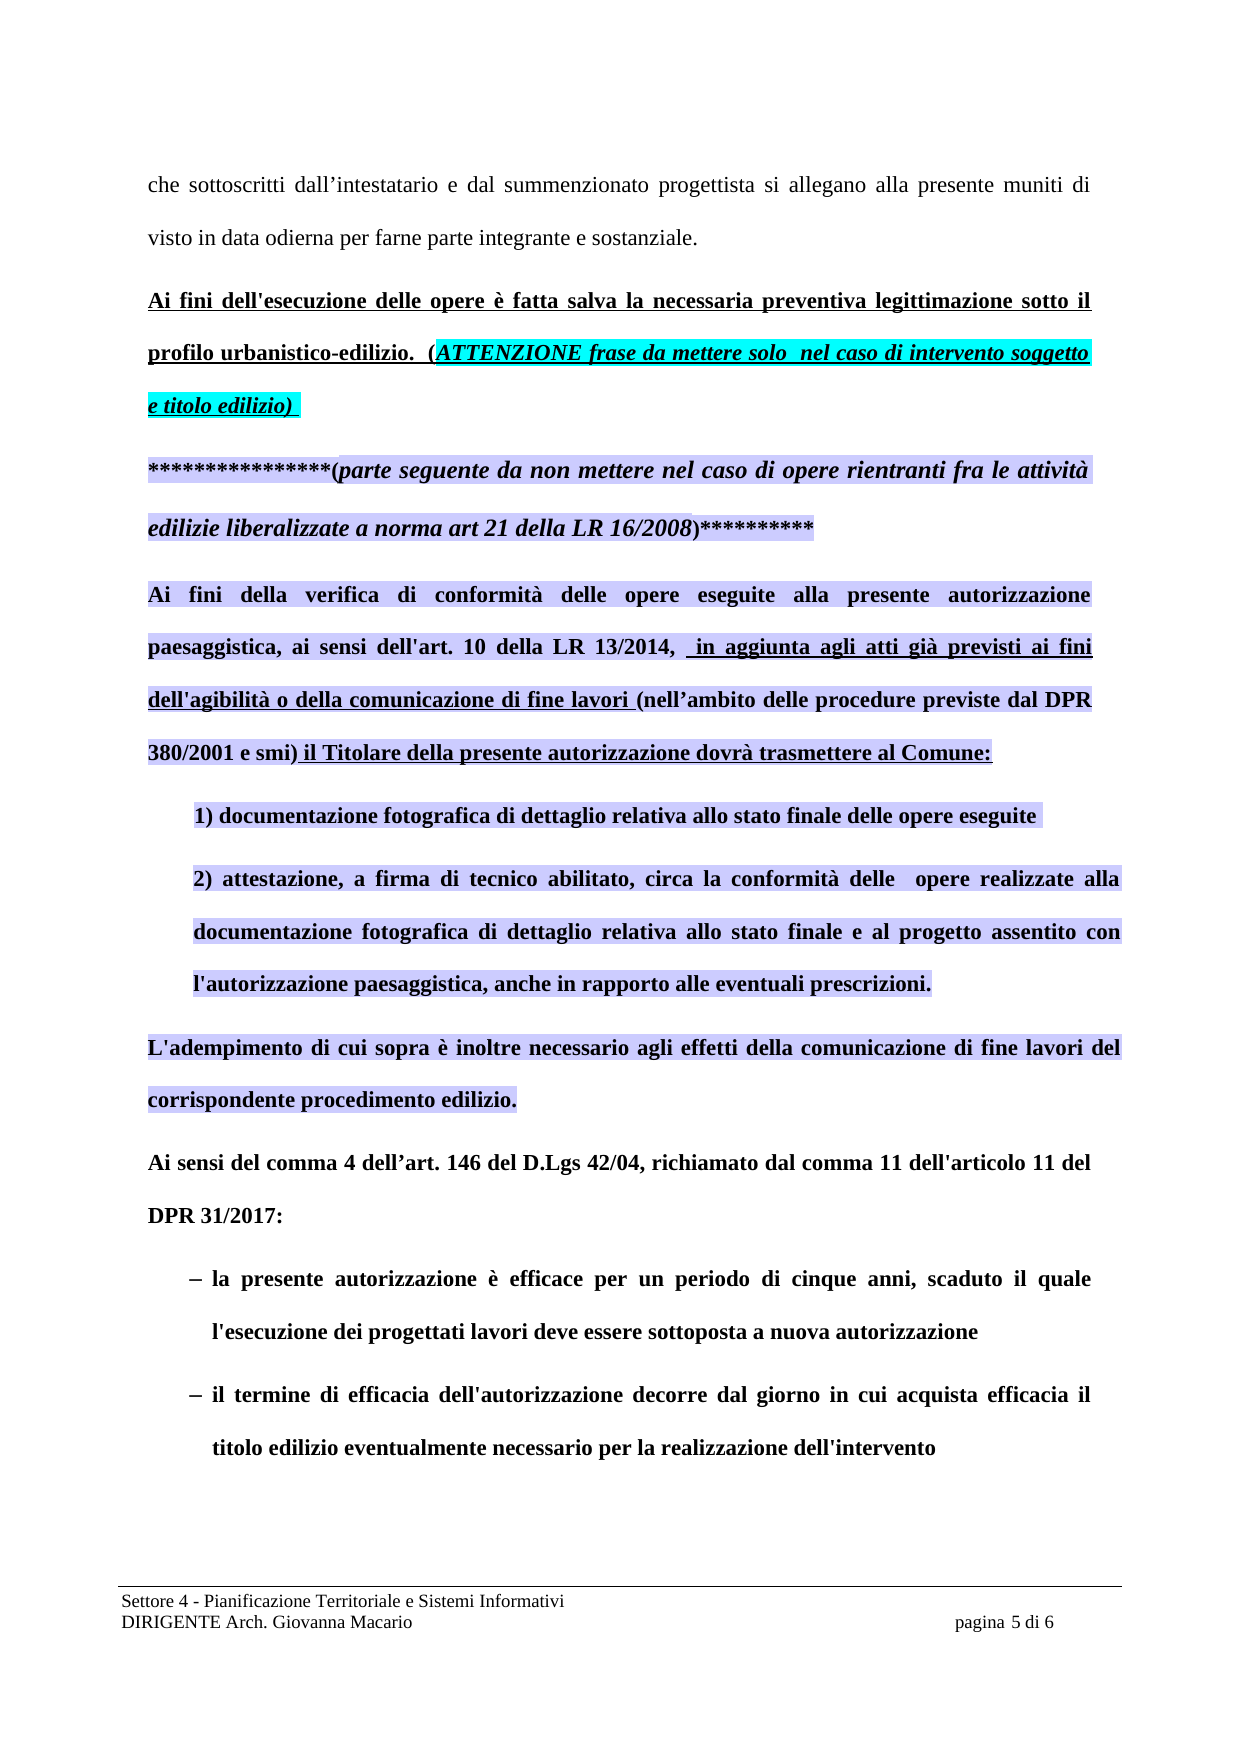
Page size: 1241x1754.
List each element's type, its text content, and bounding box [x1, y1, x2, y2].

text Ai fini dell'esecuzione delle opere è fatta salva la necessaria preventiva legittimazione sotto il [148, 287, 1092, 310]
list 1) documentazione fotografica di dettaglio relativa allo stato finale delle opere eseguite [194, 802, 1092, 828]
list la presente autorizzazione è efficace per un periodo di cinque anni, scaduto il quale l'esecuzione dei progettati lavori deve essere sottoposta a nuova autorizzazione [189, 1265, 1092, 1344]
list 2) attestazione, a firma di tecnico abilitato, circa la conformità delle opere realizzate alla documentazione fotografica di dettaglio relativa allo stato finale e al progetto assentito con l'autorizzazione paesaggistica, anche in rapporto alle eventuali prescrizioni. [156, 865, 1122, 997]
text che sottoscritti dall’intestatario e dal summenzionato progettista si allegano alla presente muniti di visto in data odierna per farne parte integrante e sostanziale. [148, 171, 1093, 250]
text Ai sensi del comma 4 dell’art. 146 del D.Lgs 42/04, richiamato dal comma 11 dell'articolo 11 del DPR 31/2017: [148, 1149, 1092, 1228]
text ****************(parte seguente da non mettere nel caso di opere rientranti fra le attività edilizie liberalizzate a norma art 21 della LR 16/2008)********** [148, 455, 1092, 541]
list L'adempimento di cui sopra è inoltre necessario agli effetti della comunicazione di fine lavori del corrispondente procedimento edilizio. [147, 1033, 1122, 1113]
text Ai fini della verifica di conformità delle opere eseguite alla presente autorizzazione paesaggistica, ai sensi dell'art. 10 della LR 13/2014, in aggiunta agli atti già previsti ai fini dell'agibilità o della comunicazione di fine lavori (nell’ambito delle procedure previste dal DPR 380/2001 e smi) il Titolare della presente autorizzazione dovrà trasmettere al Comune: [148, 581, 1092, 765]
list il termine di efficacia dell'autorizzazione decorre dal giorno in cui acquista efficacia il titolo edilizio eventualmente necessario per la realizzazione dell'intervento [189, 1381, 1092, 1460]
text profilo urbanistico-edilizio. (ATTENZIONE frase da mettere solo nel caso di intervento soggetto e titolo edilizio) [148, 311, 1092, 418]
